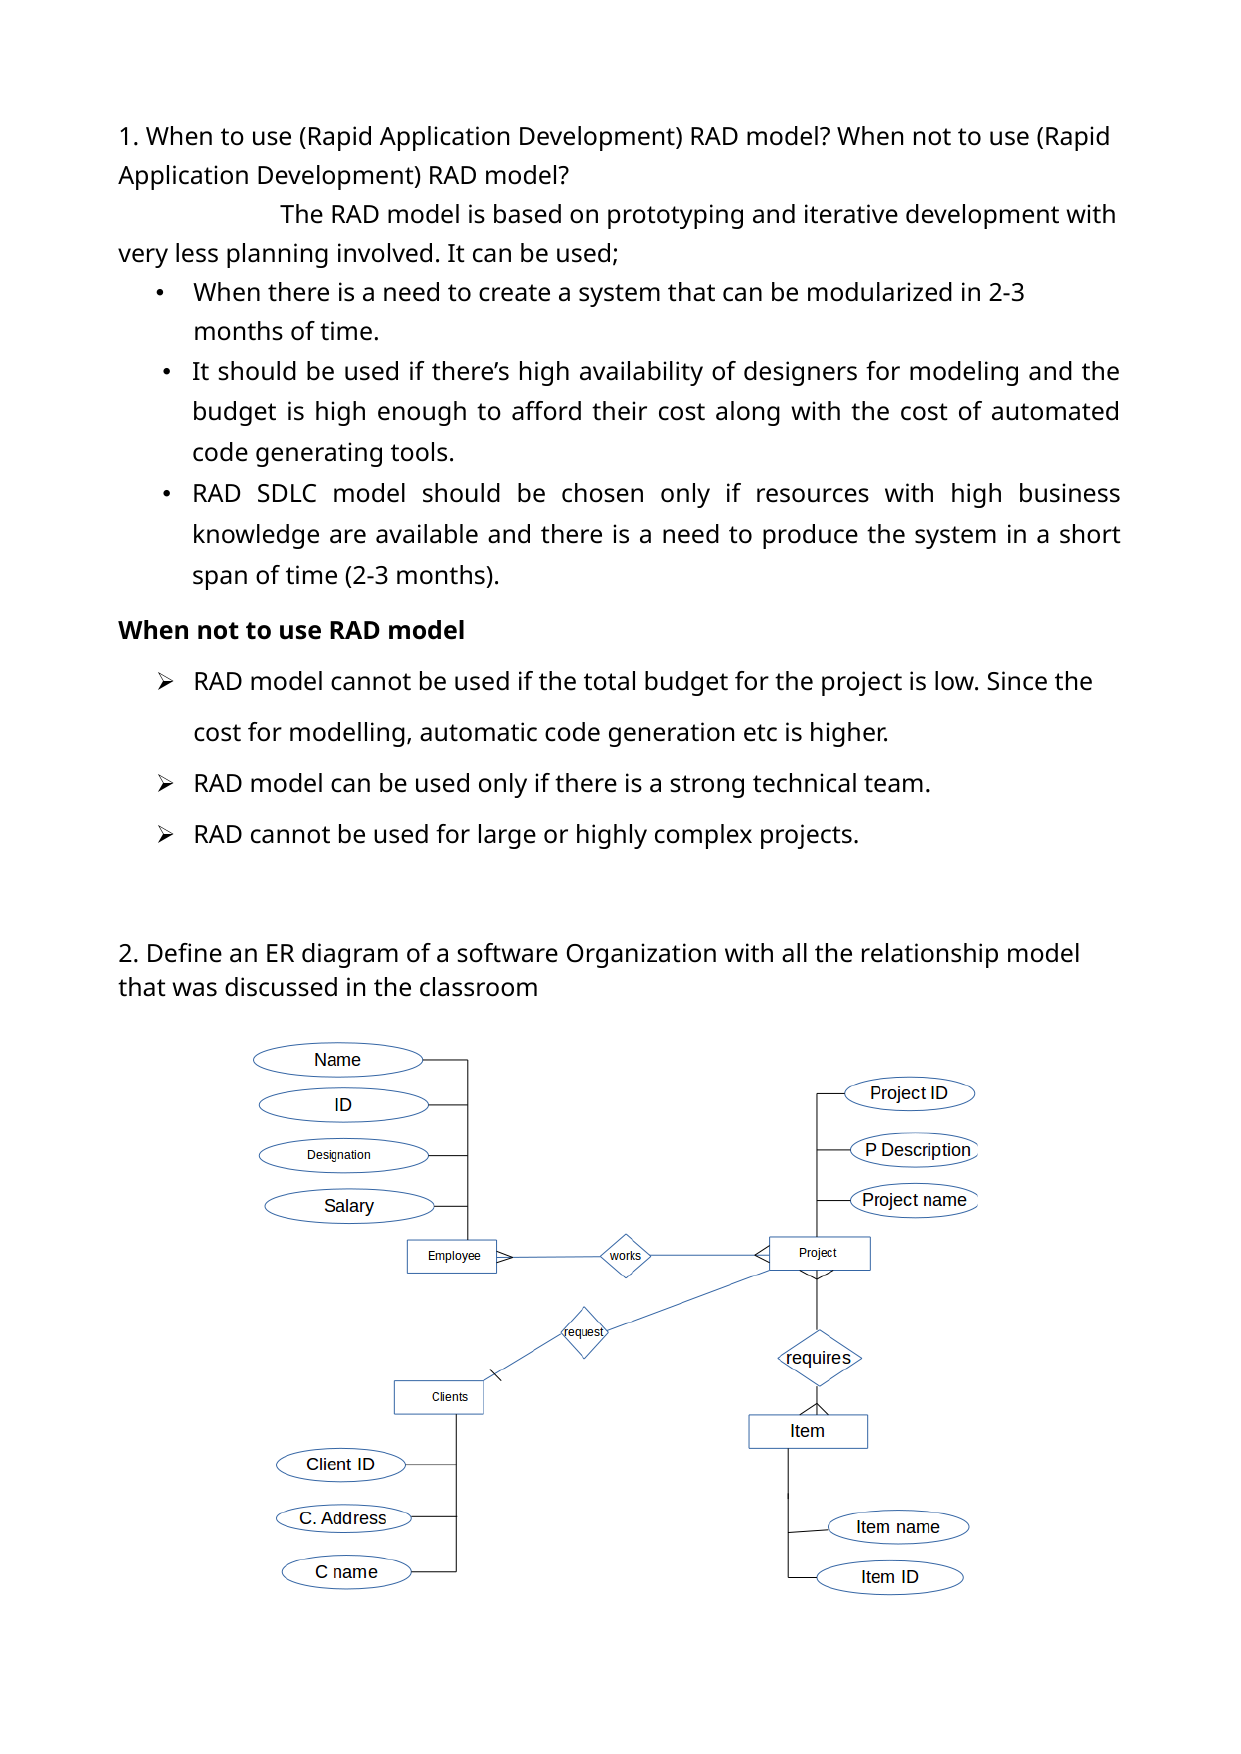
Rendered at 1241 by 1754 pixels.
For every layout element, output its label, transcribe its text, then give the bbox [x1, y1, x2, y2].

list It should be used if there’s high availability of designers for modeling and the budget is high enough to afford their cost along with the cost of automated code generating tools. [162, 353, 1122, 469]
text 1. When to use (Rapid Application Development) RAD model? When not to use (Rapid Application Development) RAD model? [118, 118, 1122, 191]
list When there is a need to create a system that can be modularized in 2-3 months of time. [156, 275, 1122, 348]
text When not to use RAD model [118, 613, 1122, 647]
list RAD cannot be used for large or highly complex projects. [156, 817, 1122, 851]
picture [237, 1038, 978, 1607]
list RAD model can be used only if there is a strong technical team. [156, 766, 1122, 800]
text The RAD model is based on prototyping and iterative development with very less planning involved. It can be used; [118, 196, 1122, 270]
list RAD SDLC model should be chosen only if resources with high business knowledge are available and there is a need to produce the system in a short span of time (2-3 months). [162, 476, 1122, 591]
list RAD model cannot be used if the total budget for the project is low. Since the cost for modelling, automatic code generation etc is higher. [156, 664, 1122, 749]
text 2. Define an ER diagram of a software Organization with all the relationship model that was discussed in the classroom [118, 936, 1122, 1004]
